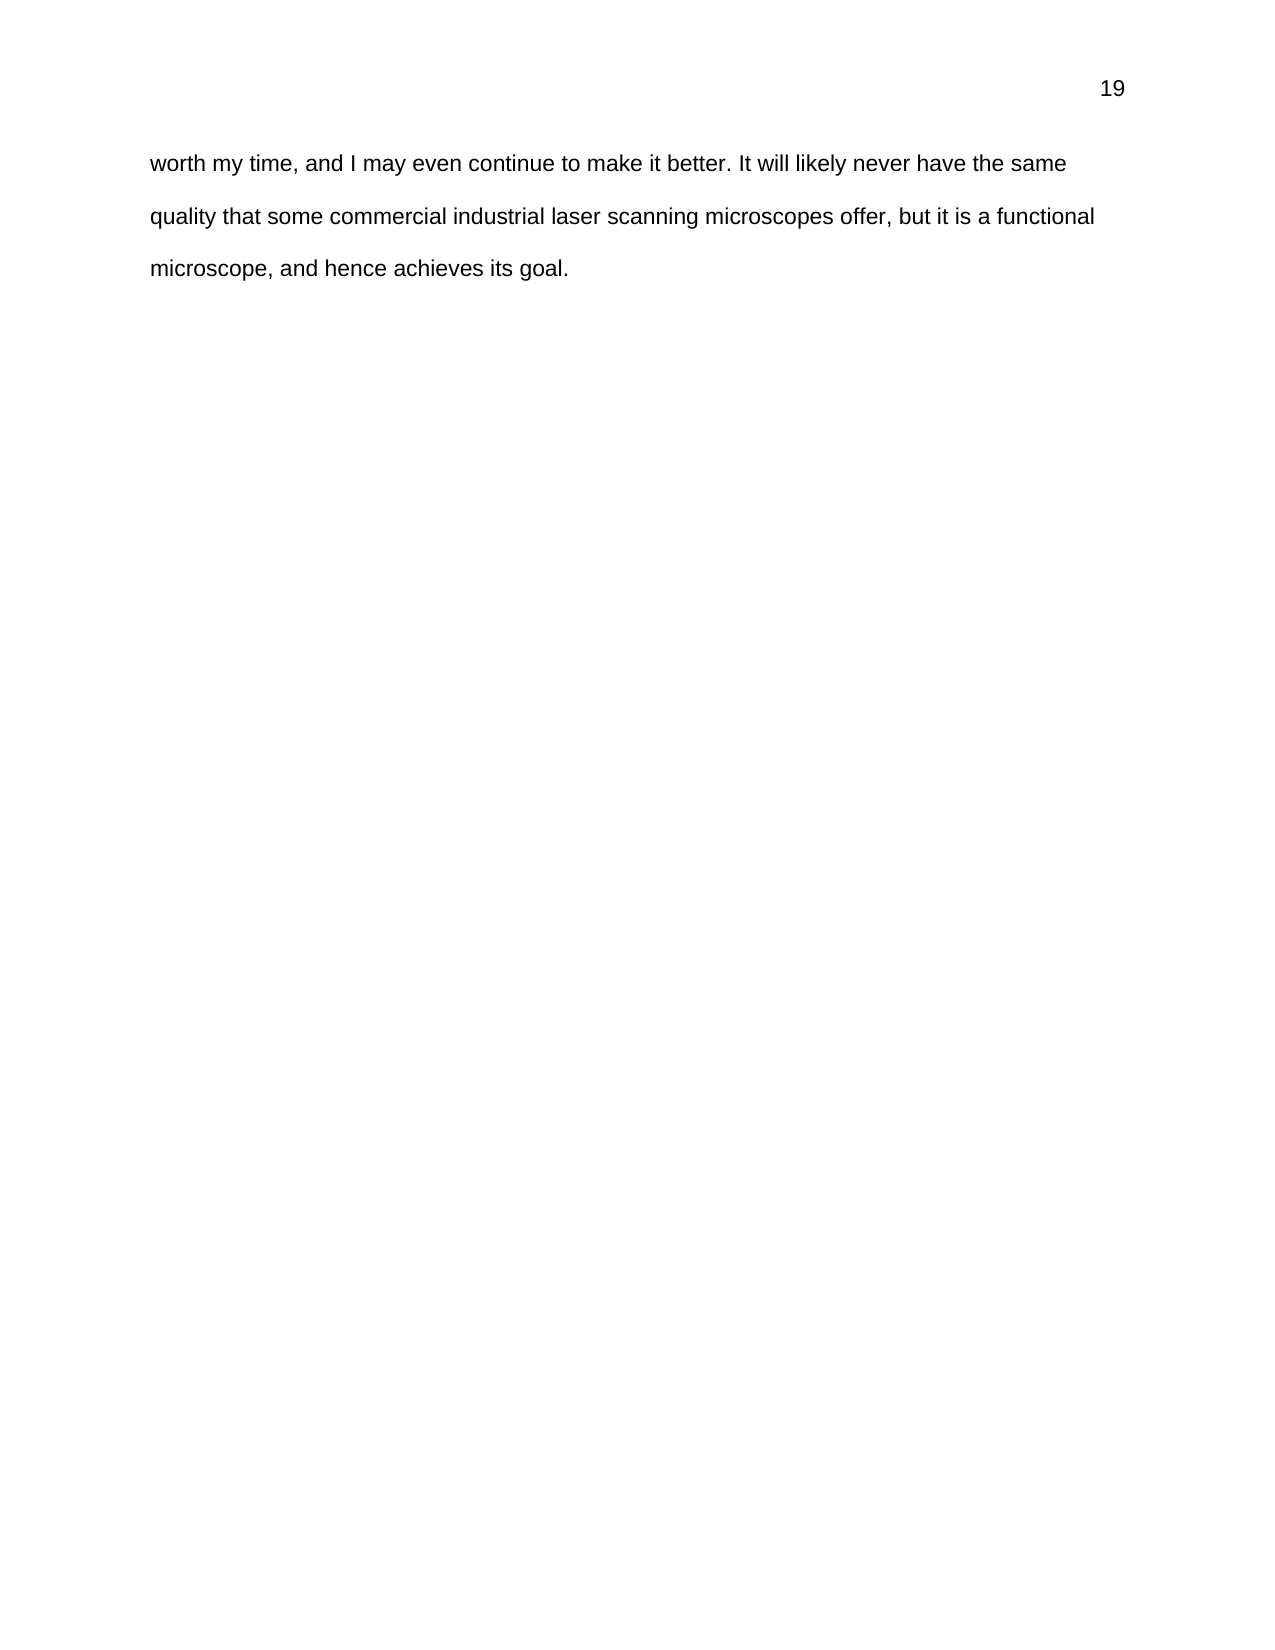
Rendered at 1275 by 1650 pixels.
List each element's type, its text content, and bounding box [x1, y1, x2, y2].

text worth my time, and I may even continue to make it better. It will likely never have the same quality that some commercial industrial laser scanning microscopes offer, but it is a functional microscope, and hence achieves its goal. [150, 150, 1125, 282]
